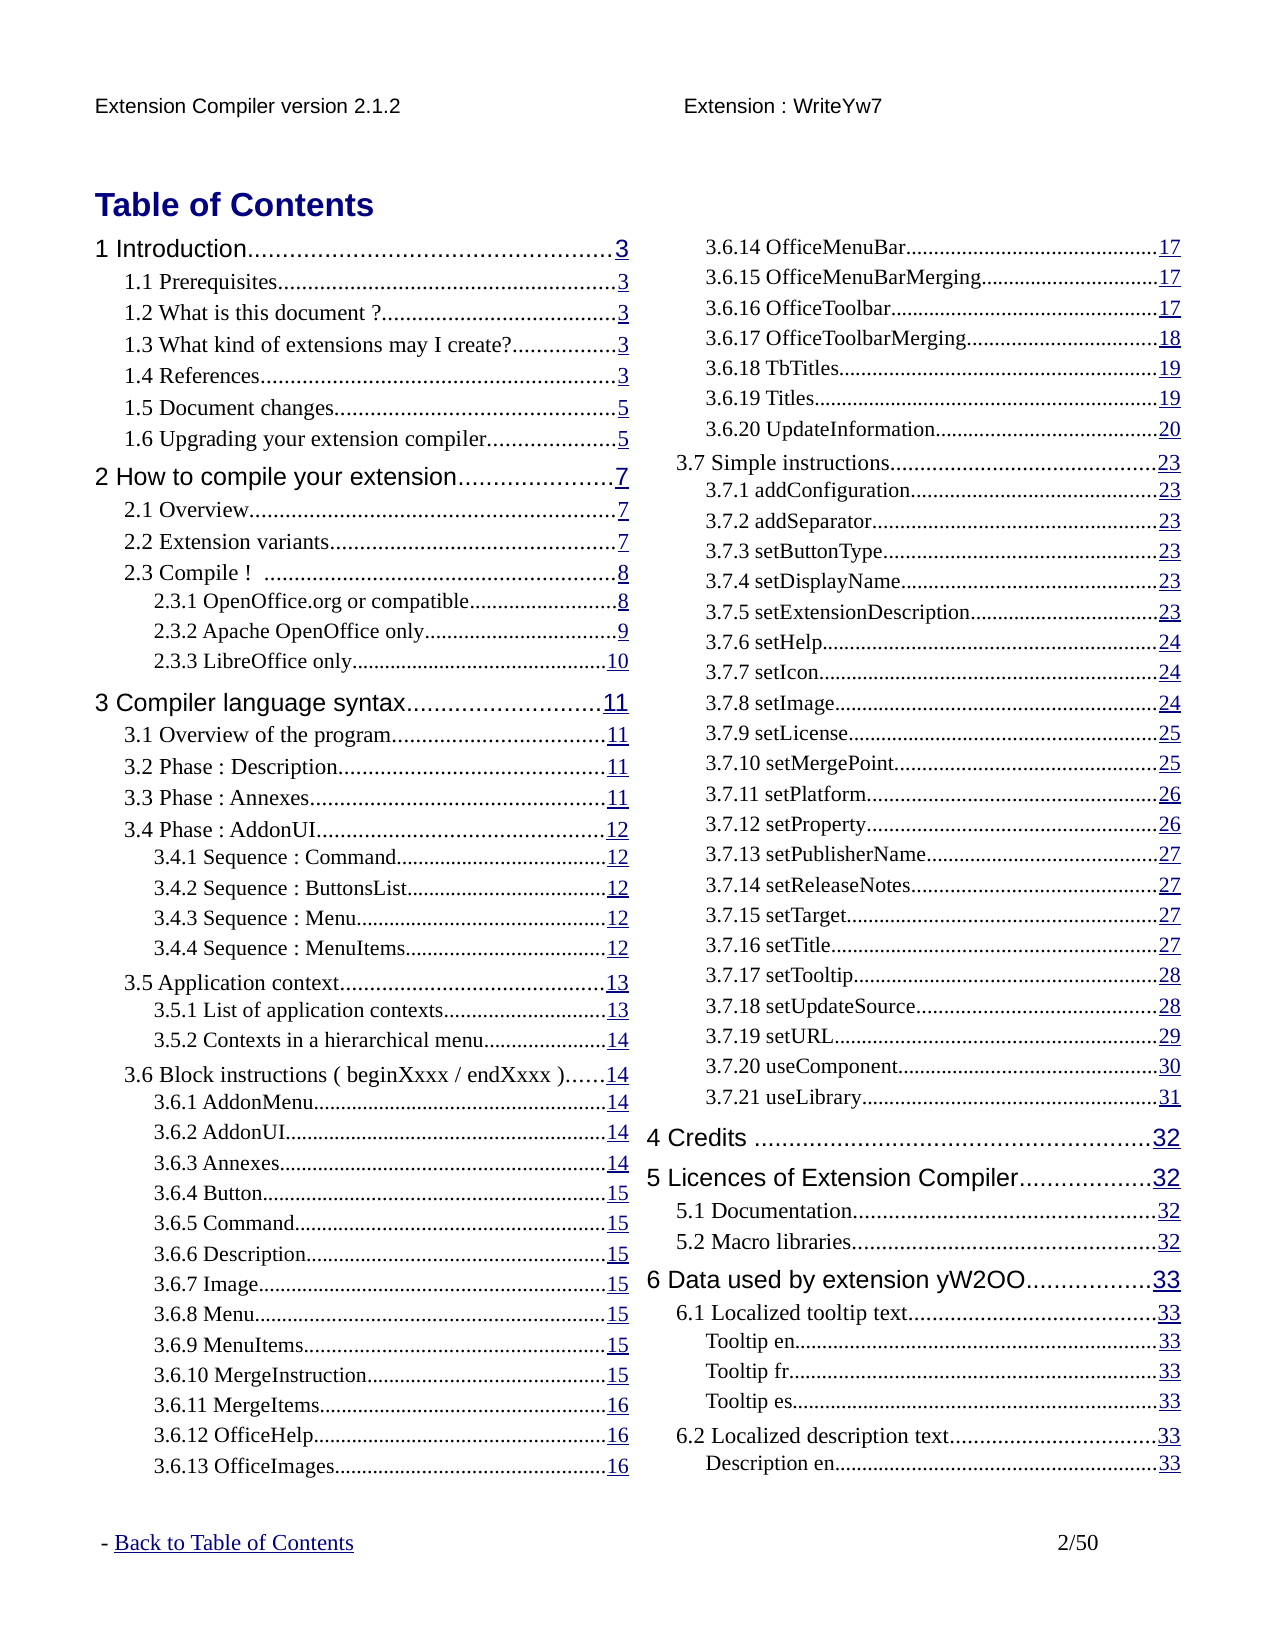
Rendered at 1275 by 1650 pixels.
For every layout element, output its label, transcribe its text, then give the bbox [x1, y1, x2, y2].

text 6.1 Localized tooltip text 33 [676, 1300, 1181, 1326]
text 3.6.19 Titles 19 [705, 386, 1181, 411]
text 3.4.3 Sequence : Menu 12 [153, 906, 629, 930]
text 3.6.8 Menu 15 [153, 1302, 629, 1327]
text 5.1 Documentation 32 [676, 1198, 1181, 1223]
text 3.6.16 OfficeToolbar 17 [705, 295, 1181, 320]
text 3.6.13 OfficeImages 16 [153, 1454, 629, 1478]
text 3.6.9 MenuItems 15 [153, 1332, 629, 1357]
text 3.4 Phase : AddonUI 12 [124, 817, 629, 842]
text 3.6.18 TbTitles 19 [705, 356, 1181, 381]
text 3.6.5 Command 15 [153, 1211, 629, 1236]
text 3.6 Block instructions ( beginXxxx / endXxxx ) 14 [124, 1062, 629, 1087]
text 3.6.10 MergeInstruction 15 [153, 1363, 629, 1387]
text 2.3 Compile ! 8 [124, 560, 629, 586]
text 3.4.1 Sequence : Command 12 [153, 845, 629, 870]
text Tooltip es 33 [705, 1389, 1181, 1414]
subtitle Table of Contents [94, 186, 1181, 223]
text 1.2 What is this document ? 3 [124, 300, 629, 326]
text 3.6.6 Description 15 [153, 1242, 629, 1266]
text 3.6.11 MergeItems 16 [153, 1393, 629, 1418]
text 3.4.4 Sequence : MenuItems 12 [153, 936, 629, 961]
text 3.7.18 setUpdateSource 28 [705, 994, 1181, 1018]
text 3.7.13 setPublisherName 27 [705, 842, 1181, 867]
text 2.3.2 Apache OpenOffice only 9 [153, 619, 629, 643]
text 3.7.6 setHelp 24 [705, 630, 1181, 654]
text 3.7.21 useLibrary 31 [705, 1085, 1181, 1109]
text 3.6.4 Button 15 [153, 1181, 629, 1205]
text 3.5.2 Contexts in a hierarchical menu 14 [153, 1028, 629, 1053]
text 3.6.20 UpdateInformation 20 [705, 417, 1181, 441]
text Tooltip en 33 [705, 1329, 1181, 1353]
text 5 Licences of Extension Compiler 32 [646, 1164, 1181, 1192]
text 1.4 References 3 [124, 363, 629, 389]
text 3.7 Simple instructions 23 [676, 450, 1181, 476]
text 2.3.1 OpenOffice.org or compatible 8 [153, 589, 629, 613]
text 2.3.3 LibreOffice only 10 [153, 649, 629, 674]
text 3.2 Phase : Description 11 [124, 754, 629, 779]
text 3.7.11 setPlatform 26 [705, 782, 1181, 806]
text 3.6.14 OfficeMenuBar 17 [705, 235, 1181, 259]
text 3.7.3 setButtonType 23 [705, 539, 1181, 563]
text 1.3 What kind of extensions may I create? 3 [124, 332, 629, 357]
text 3.7.1 addConfiguration 23 [705, 478, 1181, 503]
text 3.7.2 addSeparator 23 [705, 509, 1181, 533]
text 3.7.9 setLicense 25 [705, 721, 1181, 745]
text 1.6 Upgrading your extension compiler 5 [124, 426, 629, 452]
text 4 Credits 32 [646, 1124, 1181, 1152]
text Description en 33 [705, 1451, 1181, 1476]
text 6 Data used by extension yW2OO 33 [646, 1266, 1181, 1294]
text 3.7.19 setURL 29 [705, 1024, 1181, 1048]
text 3.6.1 AddonMenu 14 [153, 1090, 629, 1114]
text 1.1 Prerequisites 3 [124, 269, 629, 294]
text 5.2 Macro libraries 32 [676, 1229, 1181, 1254]
text 1 Introduction 3 [94, 235, 629, 263]
text 3.7.17 setTooltip 28 [705, 963, 1181, 988]
text 3.6.2 AddonUI 14 [153, 1120, 629, 1145]
text 3.5.1 List of application contexts 13 [153, 998, 629, 1022]
text 3.7.20 useComponent 30 [705, 1054, 1181, 1079]
text 3.7.10 setMergePoint 25 [705, 751, 1181, 776]
text 3 Compiler language syntax 11 [94, 688, 629, 716]
text 2 How to compile your extension 7 [94, 463, 629, 491]
text 3.7.8 setImage 24 [705, 691, 1181, 715]
text 3.1 Overview of the program 11 [124, 722, 629, 748]
text 3.7.5 setExtensionDescription 23 [705, 600, 1181, 624]
text 3.7.4 setDisplayName 23 [705, 569, 1181, 594]
text 3.3 Phase : Annexes 11 [124, 785, 629, 811]
text 3.6.3 Annexes 14 [153, 1151, 629, 1175]
text 3.7.12 setProperty 26 [705, 812, 1181, 836]
text 3.6.15 OfficeMenuBarMerging 17 [705, 265, 1181, 289]
text 3.7.16 setTitle 27 [705, 933, 1181, 958]
text 2.2 Extension variants 7 [124, 529, 629, 554]
text 3.5 Application context 13 [124, 969, 629, 995]
text 1.5 Document changes 5 [124, 394, 629, 420]
text Tooltip fr 33 [705, 1359, 1181, 1383]
text 3.7.14 setReleaseNotes 27 [705, 872, 1181, 897]
text 3.7.7 setIcon 24 [705, 660, 1181, 685]
text 2.1 Overview 7 [124, 497, 629, 523]
text 3.7.15 setTarget 27 [705, 903, 1181, 927]
text 3.6.7 Image 15 [153, 1272, 629, 1296]
text 3.6.17 OfficeToolbarMerging 18 [705, 326, 1181, 350]
text 3.6.12 OfficeHelp 16 [153, 1423, 629, 1448]
text 6.2 Localized description text 33 [676, 1423, 1181, 1448]
text 3.4.2 Sequence : ButtonsList 12 [153, 876, 629, 900]
